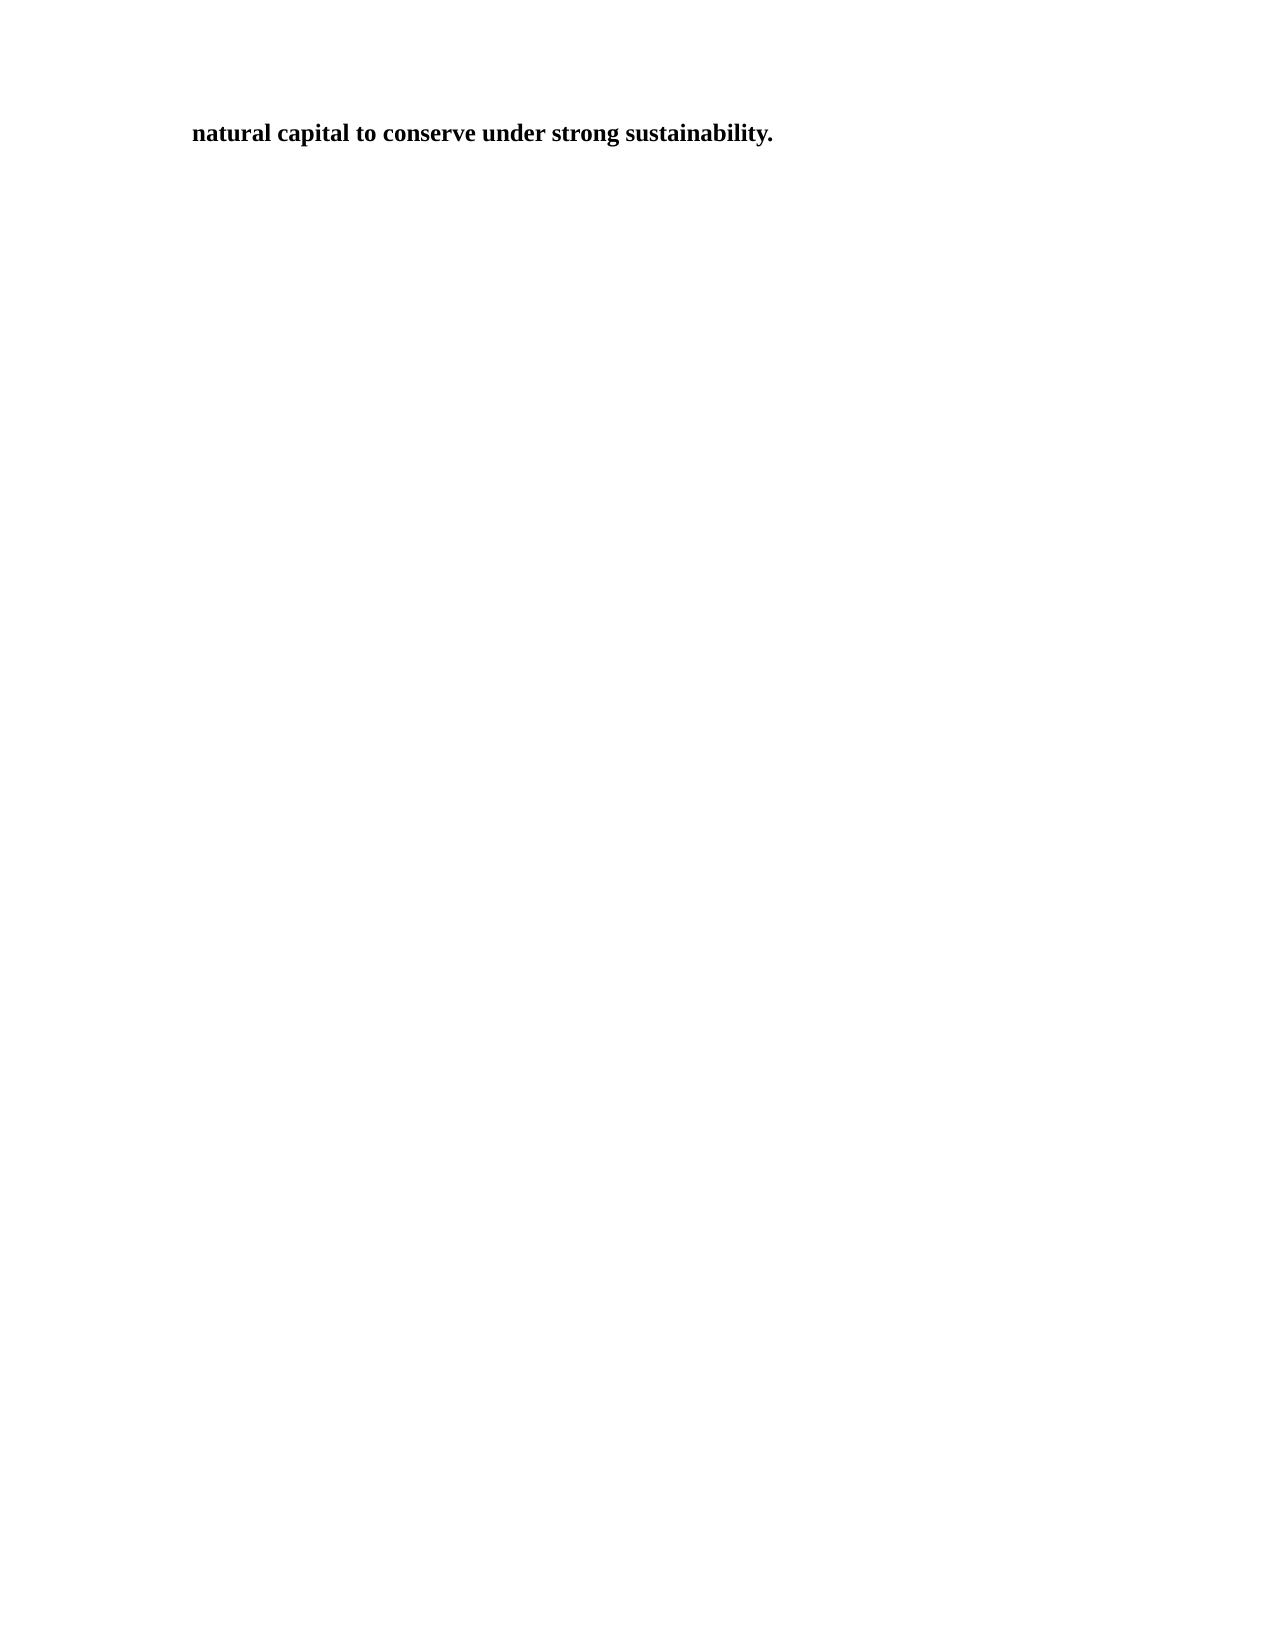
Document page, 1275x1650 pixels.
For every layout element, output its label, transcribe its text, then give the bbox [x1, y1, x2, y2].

list natural capital to conserve under strong sustainability. [162, 118, 1157, 147]
